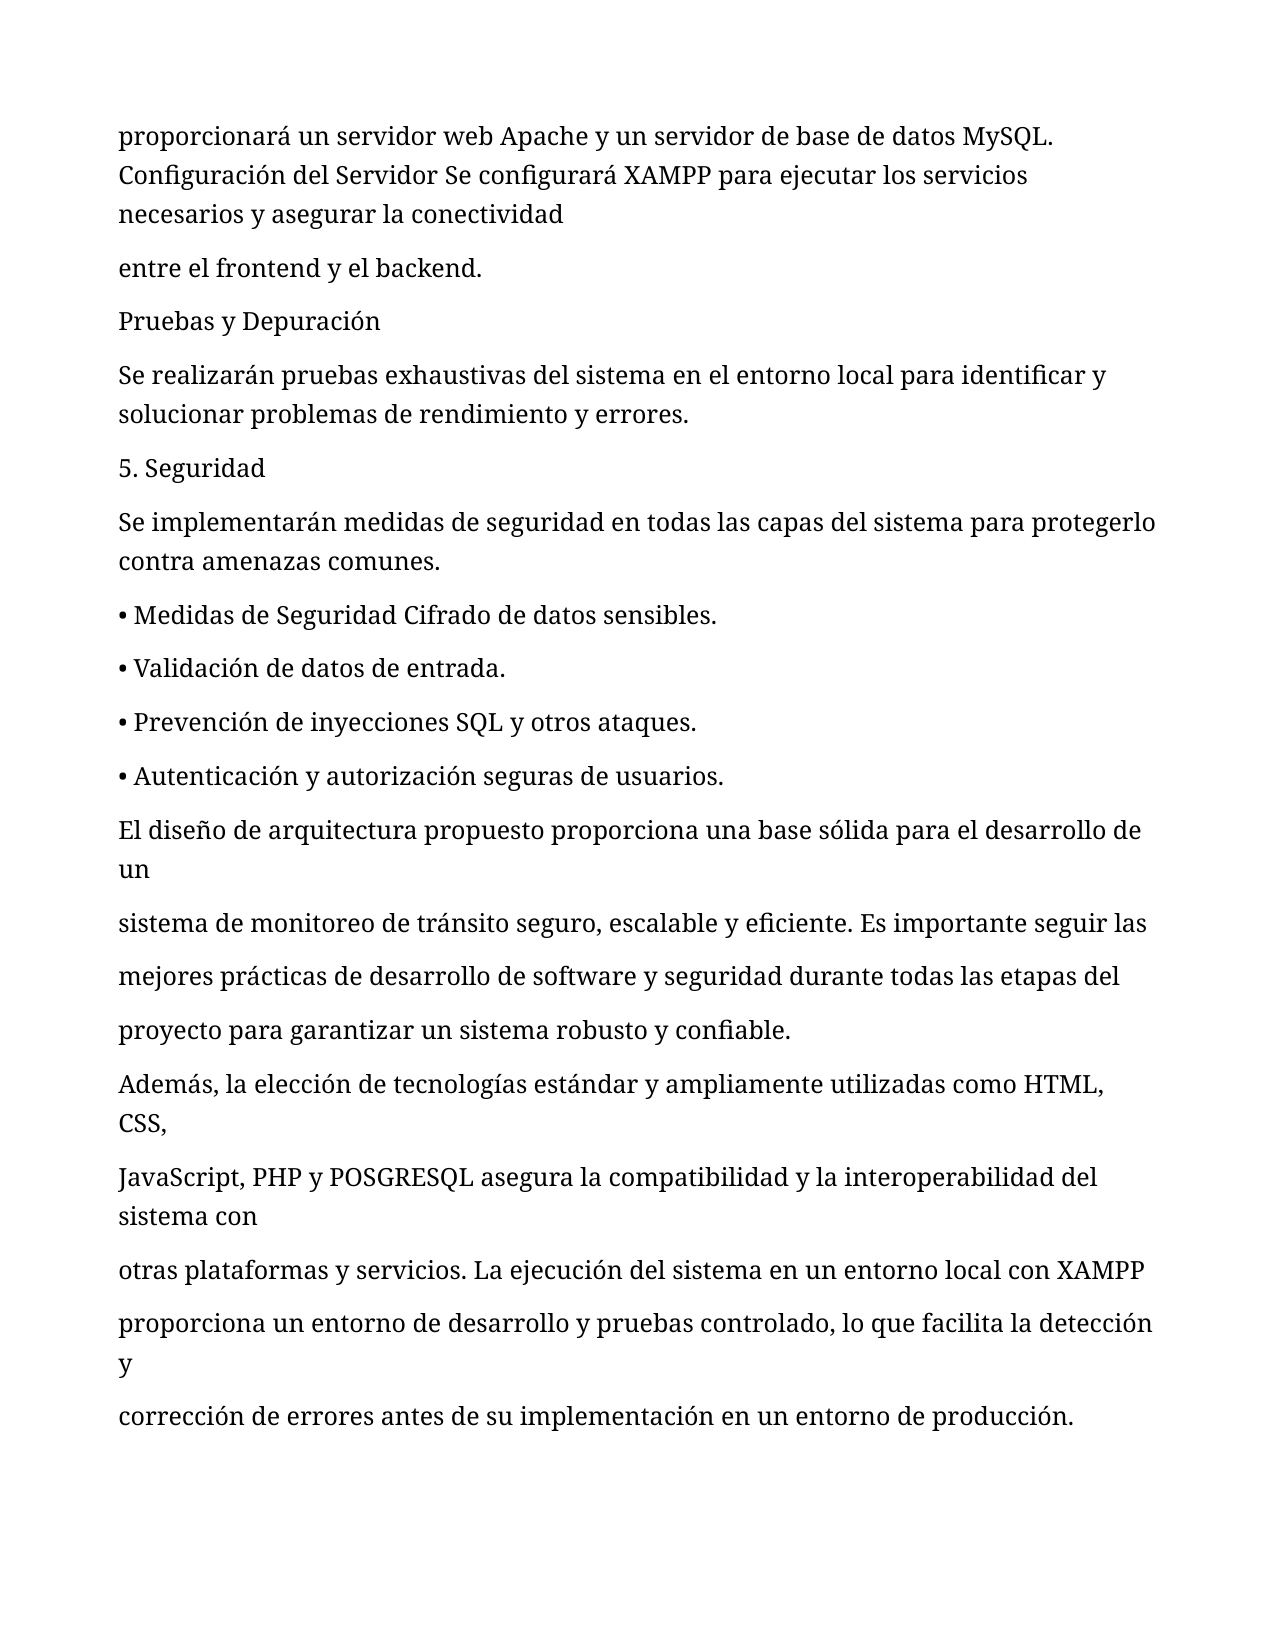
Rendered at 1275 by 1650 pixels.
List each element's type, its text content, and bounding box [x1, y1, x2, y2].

text proporciona un entorno de desarrollo y pruebas controlado, lo que facilita la detección y [118, 1306, 1157, 1379]
text corrección de errores antes de su implementación en un entorno de producción. [118, 1399, 1157, 1433]
text Pruebas y Depuración [118, 304, 1157, 338]
text 5. Seguridad [118, 451, 1157, 485]
text proyecto para garantizar un sistema robusto y confiable. [118, 1013, 1157, 1047]
text Se implementarán medidas de seguridad en todas las capas del sistema para protegerlo contra amenazas comunes. [118, 504, 1157, 578]
text Además, la elección de tecnologías estándar y ampliamente utilizadas como HTML, CSS, [118, 1066, 1157, 1140]
text Se realizarán pruebas exhaustivas del sistema en el entorno local para identificar y solucionar problemas de rendimiento y errores. [118, 358, 1157, 431]
text El diseño de arquitectura propuesto proporciona una base sólida para el desarrollo de un [118, 812, 1157, 886]
text • Autenticación y autorización seguras de usuarios. [118, 758, 1157, 793]
text • Medidas de Seguridad Cifrado de datos sensibles. [118, 597, 1157, 631]
text mejores prácticas de desarrollo de software y seguridad durante todas las etapas del [118, 959, 1157, 993]
text • Validación de datos de entrada. [118, 651, 1157, 685]
text proporcionará un servidor web Apache y un servidor de base de datos MySQL. Configuración del Servidor Se configurará XAMPP para ejecutar los servicios necesarios y asegurar la conectividad [118, 118, 1157, 231]
text otras plataformas y servicios. La ejecución del sistema en un entorno local con XAMPP [118, 1252, 1157, 1286]
text JavaScript, PHP y POSGRESQL asegura la compatibilidad y la interoperabilidad del sistema con [118, 1159, 1157, 1233]
text sistema de monitoreo de tránsito seguro, escalable y eficiente. Es importante seguir las [118, 905, 1157, 939]
text • Prevención de inyecciones SQL y otros ataques. [118, 705, 1157, 739]
text entre el frontend y el backend. [118, 250, 1157, 284]
